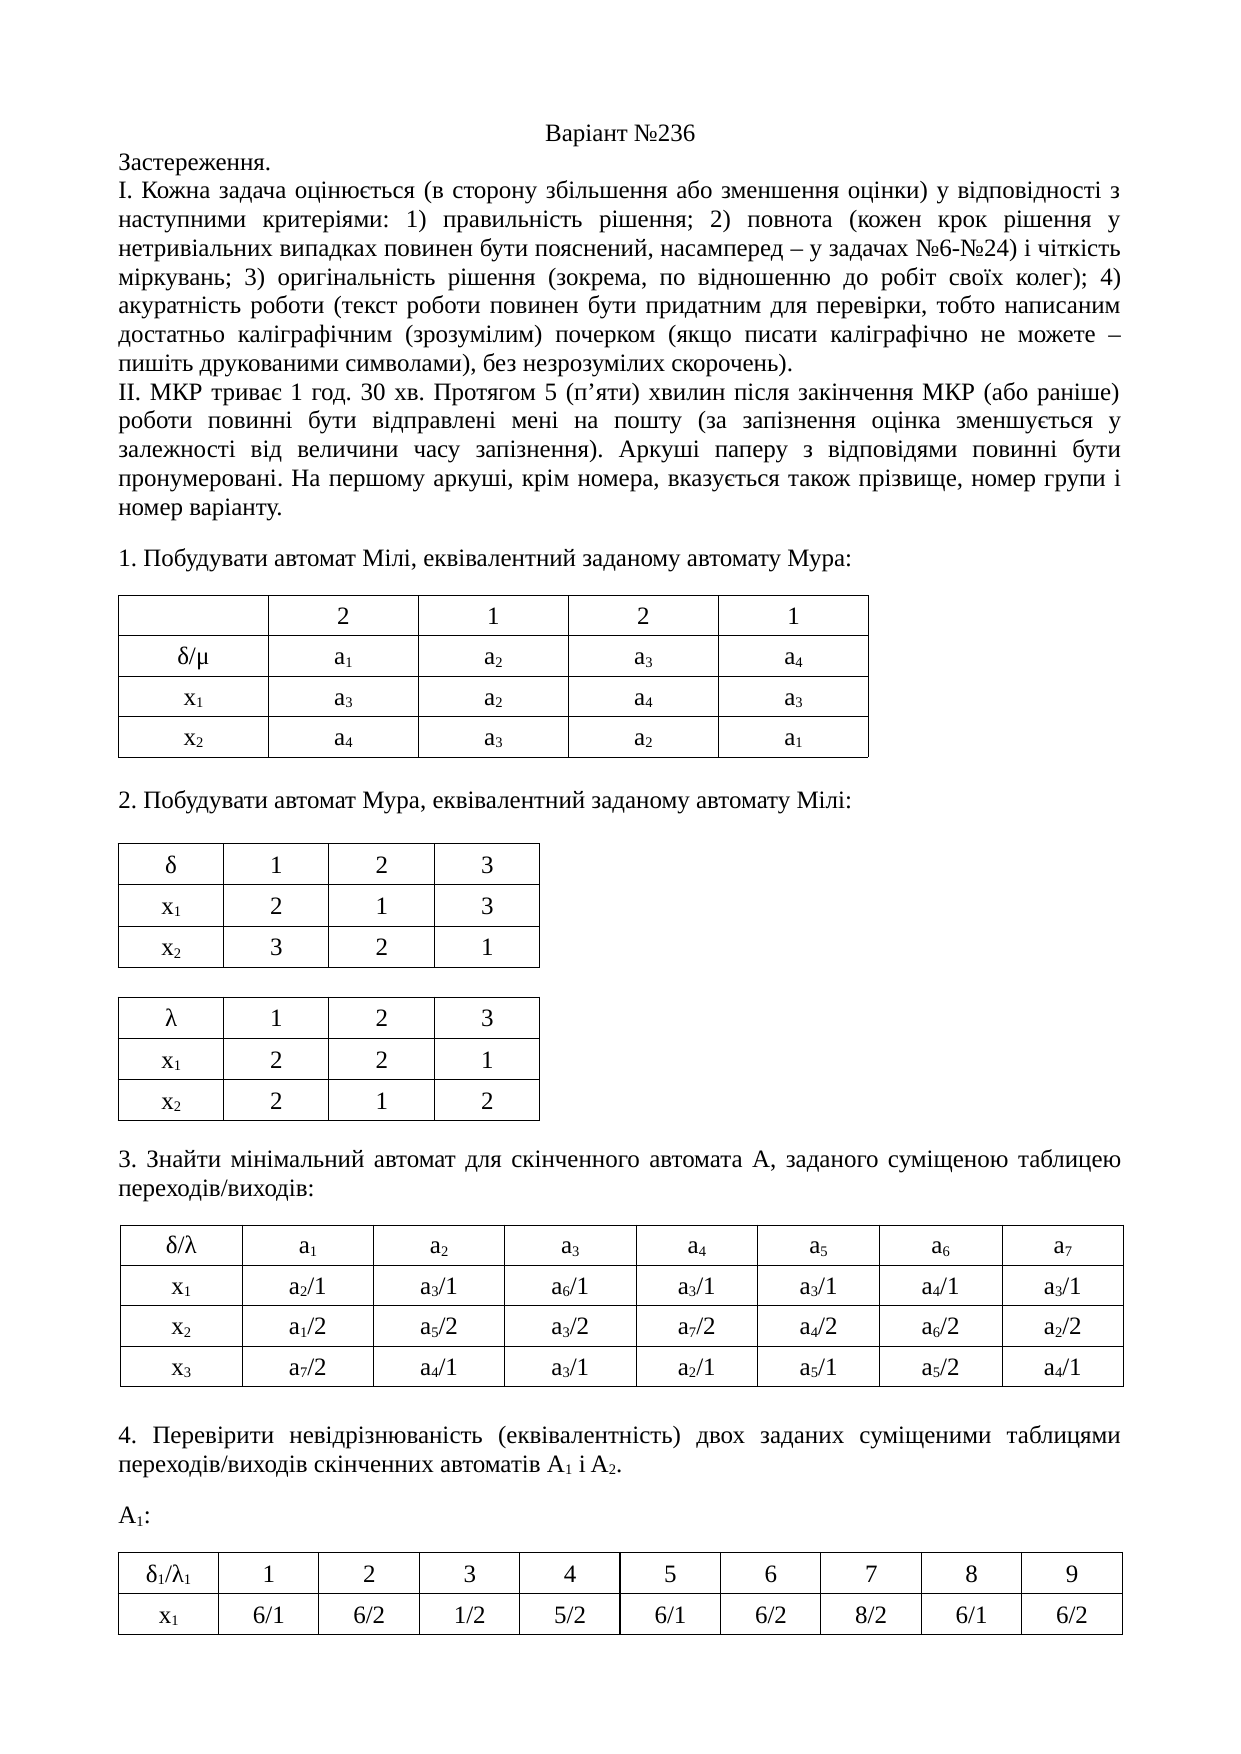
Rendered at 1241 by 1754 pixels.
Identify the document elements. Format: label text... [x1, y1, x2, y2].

table_header 2 [569, 596, 718, 635]
text A1: [150, 1500, 1122, 1529]
table_header 2 [329, 844, 434, 884]
table_cell a3/1 [1003, 1266, 1123, 1305]
table_cell a5/2 [374, 1306, 504, 1346]
table_header a4 [637, 1226, 757, 1265]
table_cell δ/μ [119, 636, 268, 676]
text 4. Перевiрити невiдрiзнюванiсть (еквiвалентнiсть) двох заданих сумiщеними таблицями переходiв/виходiв скiнченних автоматiв A1 i A2. [622, 1449, 1122, 1477]
table_cell х1 [119, 885, 223, 926]
table_cell a2 [419, 677, 568, 716]
table_header a5 [758, 1226, 879, 1265]
table_cell х1 [119, 1039, 223, 1079]
text ІІ. МКР триває 1 год. 30 хв. Протягом 5 (п’яти) хвилин після закінчення МКР (або раніше) роботи повинні бути відправлені мені на пошту (за запізнення оцінка зменшується у залежності від величини часу запізнення). Аркуші паперу з відповідями повинні бути пронумеровані. На першому аркуші, крім номера, вказується також прізвище, номер групи і номер варіанту. [282, 492, 1122, 521]
table_cell a1 [719, 717, 868, 757]
table_cell a3 [419, 717, 568, 757]
table_header 2 [329, 998, 434, 1038]
table_cell a5/1 [758, 1347, 879, 1386]
text 1. Побудувати автомат Мілі, еквівалентний заданому автомату Мура: [118, 543, 1122, 572]
table_header 5 [621, 1553, 720, 1593]
table_cell a3 [719, 677, 868, 716]
table_cell 6/1 [621, 1594, 720, 1634]
table_header 8 [922, 1553, 1021, 1593]
table_cell a3/1 [637, 1266, 757, 1305]
table_cell a6/1 [505, 1266, 636, 1305]
table_cell 6/1 [219, 1594, 318, 1634]
table_cell a1 [269, 636, 418, 676]
table_cell a2/1 [637, 1347, 757, 1386]
table_header a3 [505, 1226, 636, 1265]
table_cell a4 [569, 677, 718, 716]
table_header 4 [520, 1553, 619, 1593]
table_cell a3/2 [505, 1306, 636, 1346]
text 3. Знайти мінімальний автомат для скінченного автомата А, заданого суміщеною таблицею переходів/виходів: [314, 1173, 1122, 1202]
table_header 3 [435, 998, 539, 1038]
table_header 1 [719, 596, 868, 635]
table_header [119, 596, 268, 635]
table_header 9 [1022, 1553, 1122, 1593]
table_cell a1/2 [243, 1306, 373, 1346]
table_cell a4/2 [758, 1306, 879, 1346]
table_cell a2 [419, 636, 568, 676]
table_header δ [119, 844, 223, 884]
table_cell 2 [329, 1039, 434, 1079]
table_cell x1 [121, 1266, 242, 1305]
table_cell a5/2 [880, 1347, 1002, 1386]
table_cell x2 [121, 1306, 242, 1346]
table_cell a4/1 [880, 1266, 1002, 1305]
table_cell х2 [119, 1080, 223, 1120]
table_header 1 [419, 596, 568, 635]
table_header 1 [224, 998, 328, 1038]
table_cell a3/1 [758, 1266, 879, 1305]
table_cell a7/2 [243, 1347, 373, 1386]
table_cell 5/2 [520, 1594, 619, 1634]
table_cell 6/1 [922, 1594, 1021, 1634]
table_cell х2 [119, 927, 223, 967]
table_cell a2/1 [243, 1266, 373, 1305]
table_header 2 [269, 596, 418, 635]
table_cell x1 [119, 677, 268, 716]
table_header 1 [219, 1553, 318, 1593]
table_cell 1 [329, 885, 434, 926]
table_header 3 [435, 844, 539, 884]
table_cell a4/1 [1003, 1347, 1123, 1386]
table_cell 2 [435, 1080, 539, 1120]
table_cell a4/1 [374, 1347, 504, 1386]
table_header a6 [880, 1226, 1002, 1265]
table_cell 6/2 [721, 1594, 820, 1634]
table_cell a3 [269, 677, 418, 716]
text Варіант №236 [118, 118, 1122, 147]
table_cell 1/2 [420, 1594, 519, 1634]
table_cell 3 [435, 885, 539, 926]
table_cell a6/2 [880, 1306, 1002, 1346]
table_cell 2 [329, 927, 434, 967]
text Застереження. [277, 147, 1122, 176]
table_cell a4 [719, 636, 868, 676]
table_header a7 [1003, 1226, 1123, 1265]
table_cell x2 [119, 717, 268, 757]
table_header 7 [821, 1553, 921, 1593]
table_cell a2/2 [1003, 1306, 1123, 1346]
table_cell a3/1 [505, 1347, 636, 1386]
table_header a2 [374, 1226, 504, 1265]
table_header 6 [721, 1553, 820, 1593]
table_cell 3 [224, 927, 328, 967]
table_cell a2 [569, 717, 718, 757]
text 2. Побудувати автомат Мура, еквiвалентний заданому автомату Мiлi: [852, 786, 1122, 814]
table_cell 2 [224, 885, 328, 926]
table_header a1 [243, 1226, 373, 1265]
table_header λ [119, 998, 223, 1038]
table_header 1 [224, 844, 328, 884]
table_cell a7/2 [637, 1306, 757, 1346]
table_cell a3/1 [374, 1266, 504, 1305]
table_cell 8/2 [821, 1594, 921, 1634]
table_cell 6/2 [319, 1594, 419, 1634]
table_header 2 [319, 1553, 419, 1593]
table_cell 1 [435, 1039, 539, 1079]
table_cell x3 [121, 1347, 242, 1386]
table_cell a4 [269, 717, 418, 757]
table_cell 1 [435, 927, 539, 967]
table_header δ/λ [121, 1226, 242, 1265]
table_header δ1/λ1 [119, 1553, 218, 1593]
table_cell 2 [224, 1080, 328, 1120]
table_cell х1 [119, 1594, 218, 1634]
table_cell 2 [224, 1039, 328, 1079]
table_cell a3 [569, 636, 718, 676]
table_header 3 [420, 1553, 519, 1593]
table_cell 1 [329, 1080, 434, 1120]
table_cell 6/2 [1022, 1594, 1122, 1634]
